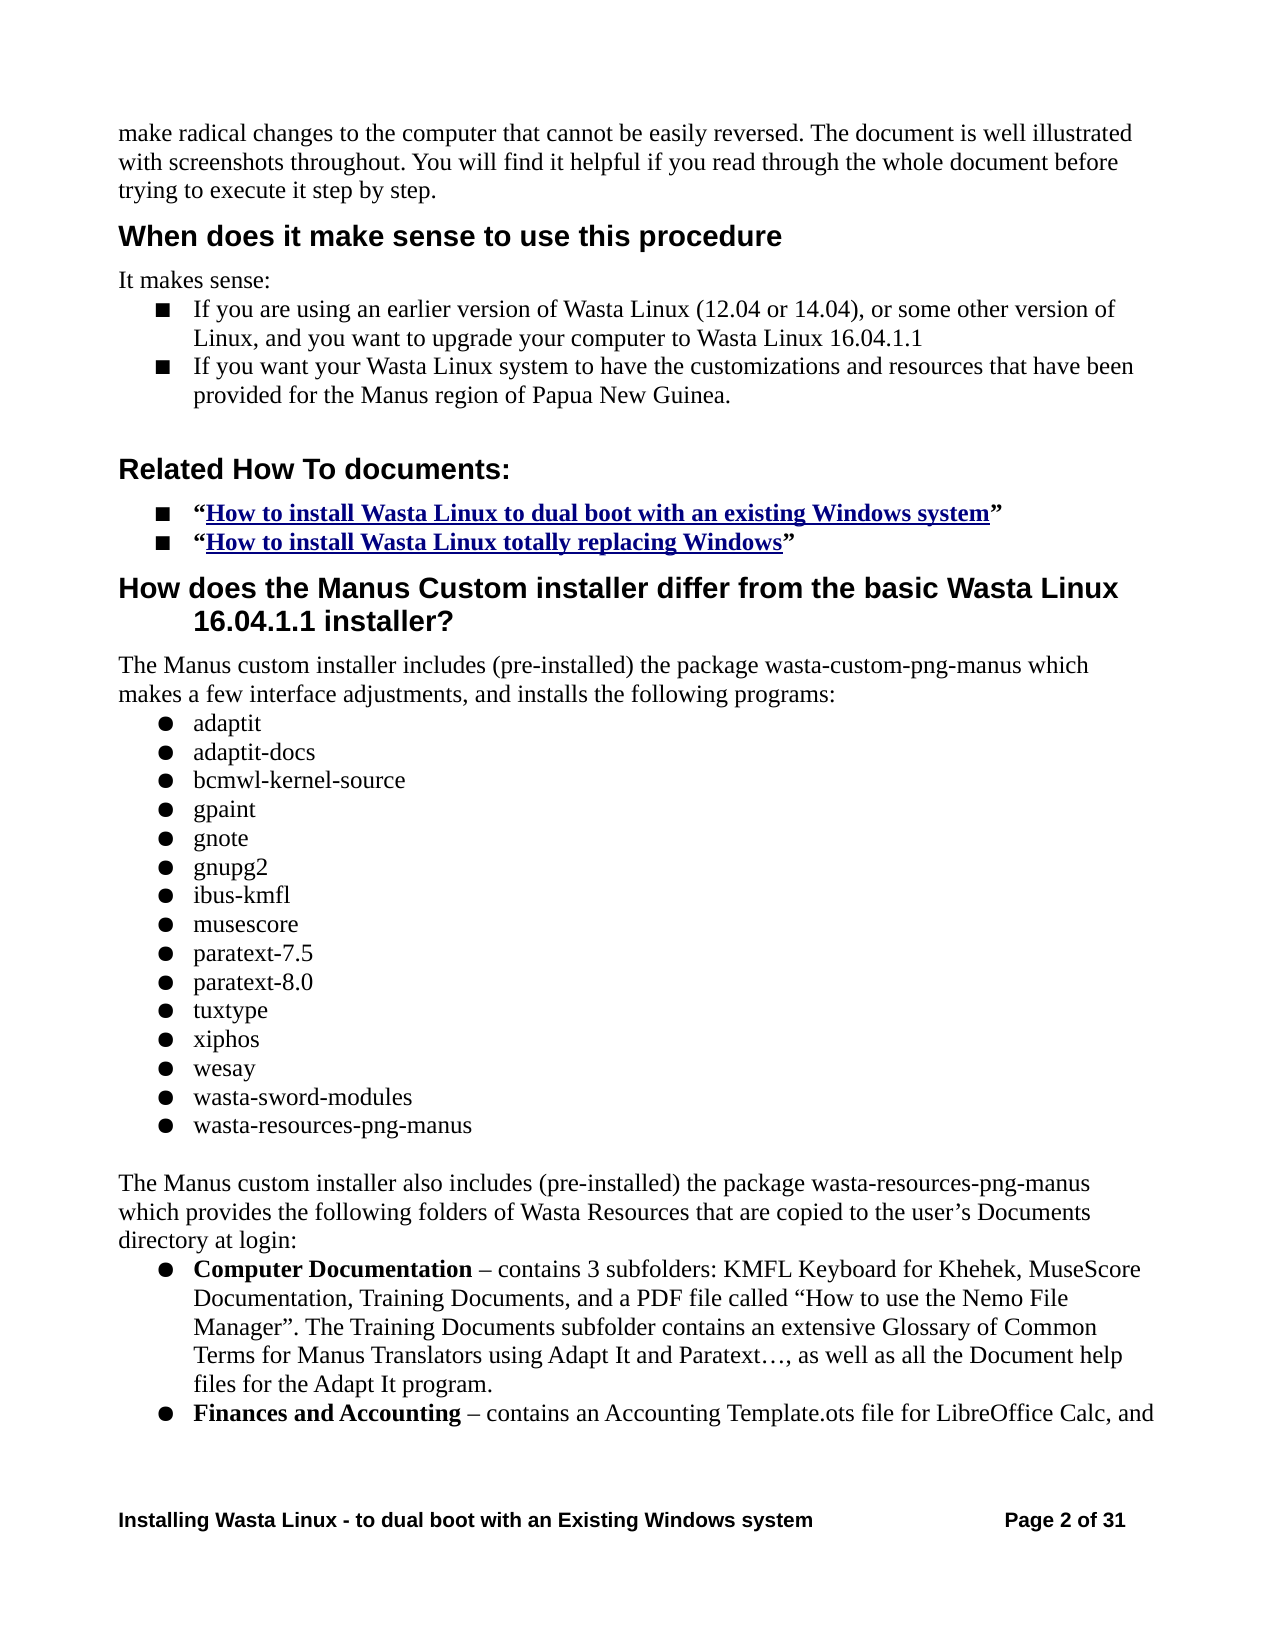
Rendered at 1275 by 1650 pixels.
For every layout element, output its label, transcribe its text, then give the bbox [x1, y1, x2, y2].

list musescore [156, 909, 1157, 938]
list adaptit [156, 708, 1157, 737]
list ibus-kmfl [156, 881, 1157, 909]
list wasta-sword-modules [156, 1082, 1157, 1111]
text It makes sense: [118, 265, 1157, 294]
subtitle Related How To documents: [118, 452, 1157, 486]
list “How to install Wasta Linux to dual boot with an existing Windows system” [156, 498, 1157, 527]
subtitle How does the Manus Custom installer differ from the basic Wasta Linux 16.04.1.1 installer? [118, 571, 1157, 638]
list gnupg2 [156, 852, 1157, 881]
list paratext-7.5 [156, 938, 1157, 967]
list If you are using an earlier version of Wasta Linux (12.04 or 14.04), or some other version of Linux, and you want to upgrade your computer to Wasta Linux 16.04.1.1 [156, 294, 1157, 351]
subtitle When does it make sense to use this procedure [118, 219, 1157, 253]
list adaptit-docs [156, 737, 1157, 766]
list paratext-8.0 [156, 967, 1157, 996]
list tuxtype [156, 996, 1157, 1024]
list If you want your Wasta Linux system to have the customizations and resources that have been provided for the Manus region of Papua New Guinea. [156, 351, 1157, 409]
list “How to install Wasta Linux totally replacing Windows” [156, 527, 1157, 556]
list Finances and Accounting – contains an Accounting Template.ots file for LibreOffice Calc, and [156, 1398, 1157, 1427]
list bcmwl-kernel-source [156, 766, 1157, 794]
text make radical changes to the computer that cannot be easily reversed. The document is well illustrated with screenshots throughout. You will find it helpful if you read through the whole document before trying to execute it step by step. [118, 118, 1157, 204]
list wesay [156, 1053, 1157, 1082]
list gpaint [156, 794, 1157, 823]
list wasta-resources-png-manus [156, 1111, 1157, 1139]
text The Manus custom installer includes (pre-installed) the package wasta-custom-png-manus which makes a few interface adjustments, and installs the following programs: [118, 651, 1157, 708]
text The Manus custom installer also includes (pre-installed) the package wasta-resources-png-manus which provides the following folders of Wasta Resources that are copied to the user’s Documents directory at login: [118, 1168, 1157, 1254]
list gnote [156, 823, 1157, 852]
list Computer Documentation – contains 3 subfolders: KMFL Keyboard for Khehek, MuseScore Documentation, Training Documents, and a PDF file called “How to use the Nemo File Manager”. The Training Documents subfolder contains an extensive Glossary of Common Terms for Manus Translators using Adapt It and Paratext…, as well as all the Document help files for the Adapt It program. [156, 1254, 1157, 1398]
list xiphos [156, 1024, 1157, 1053]
